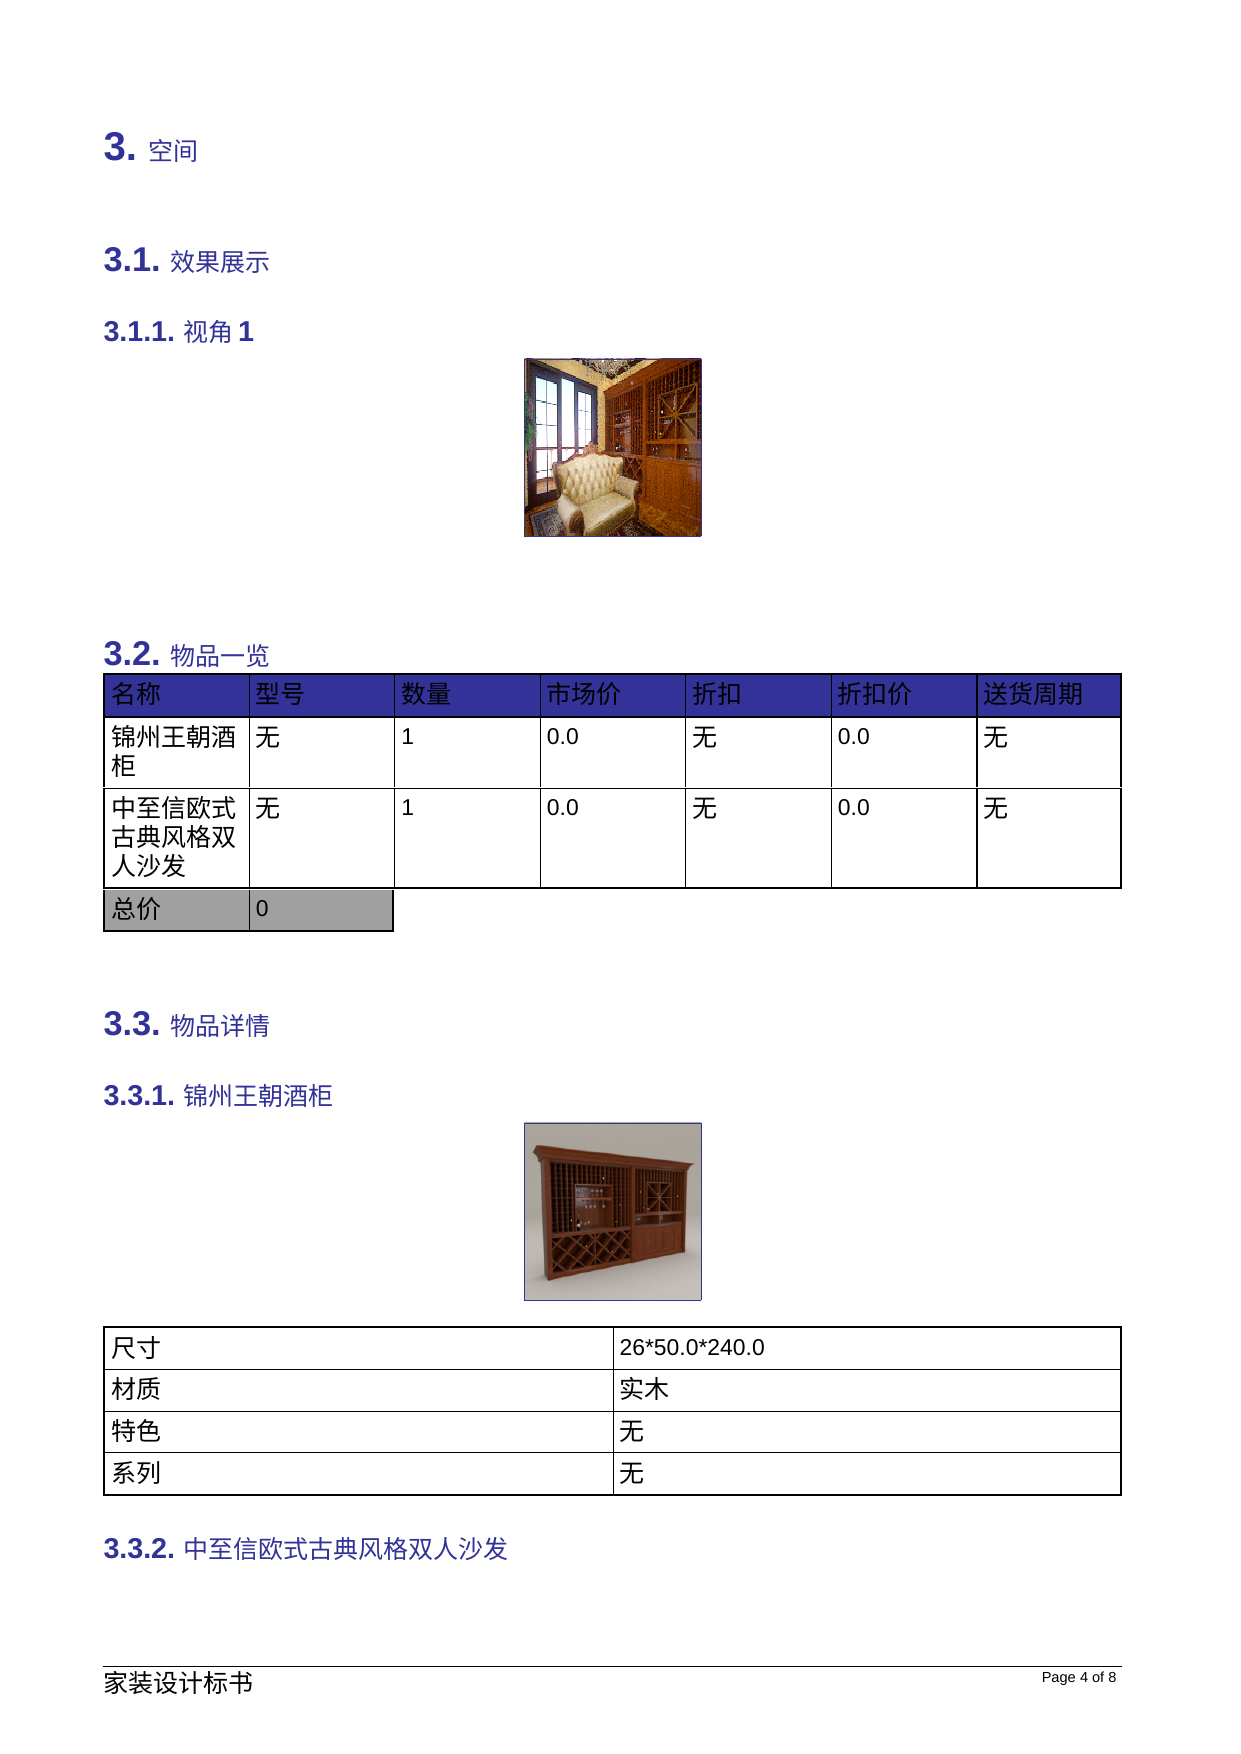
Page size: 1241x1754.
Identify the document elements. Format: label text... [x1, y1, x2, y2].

table_cell 0.0 [832, 789, 976, 887]
table_header 送货周期 [978, 675, 1120, 716]
table_cell 中至信欧式古典风格双人沙发 [105, 789, 249, 887]
subtitle 3.3.2. 中至信欧式古典风格双人沙发 [103, 1531, 1122, 1564]
table_cell 1 [395, 718, 540, 787]
table_cell 0.0 [541, 718, 685, 787]
table_cell 0.0 [541, 789, 685, 887]
table_header 26*50.0*240.0 [614, 1328, 1120, 1369]
table_cell 无 [614, 1453, 1120, 1494]
table_header 尺寸 [105, 1328, 613, 1369]
subtitle 3.3.1. 锦州王朝酒柜 [103, 1078, 1122, 1111]
picture [525, 1124, 701, 1300]
subtitle 3.3. 物品详情 [103, 1003, 1122, 1043]
table_header 数量 [395, 675, 540, 716]
table_header 折扣 [686, 675, 831, 716]
table_cell 无 [978, 789, 1120, 887]
table_cell 材质 [105, 1370, 613, 1411]
table_cell 1 [395, 789, 540, 887]
table_cell 无 [686, 789, 831, 887]
table_cell 无 [614, 1412, 1120, 1452]
table_header 折扣价 [832, 675, 976, 716]
subtitle 3.1. 效果展示 [103, 239, 1122, 279]
table_cell 无 [250, 718, 394, 787]
picture [525, 360, 701, 536]
subtitle 3.2. 物品一览 [103, 633, 1122, 673]
table_cell 锦州王朝酒柜 [105, 718, 249, 787]
table_cell 特色 [105, 1412, 613, 1452]
subtitle 3. 空间 [103, 122, 1122, 168]
table_cell 无 [250, 789, 394, 887]
table_header 名称 [105, 675, 249, 716]
table_header 市场价 [541, 675, 685, 716]
table_cell 0 [250, 890, 392, 930]
table_cell 无 [686, 718, 831, 787]
table_header 型号 [250, 675, 394, 716]
table_cell 实木 [614, 1370, 1120, 1411]
table_cell 总价 [105, 890, 249, 930]
table_cell 系列 [105, 1453, 613, 1494]
subtitle 3.1.1. 视角1 [103, 314, 1122, 347]
table_cell 0.0 [832, 718, 976, 787]
table_cell 无 [978, 718, 1120, 787]
